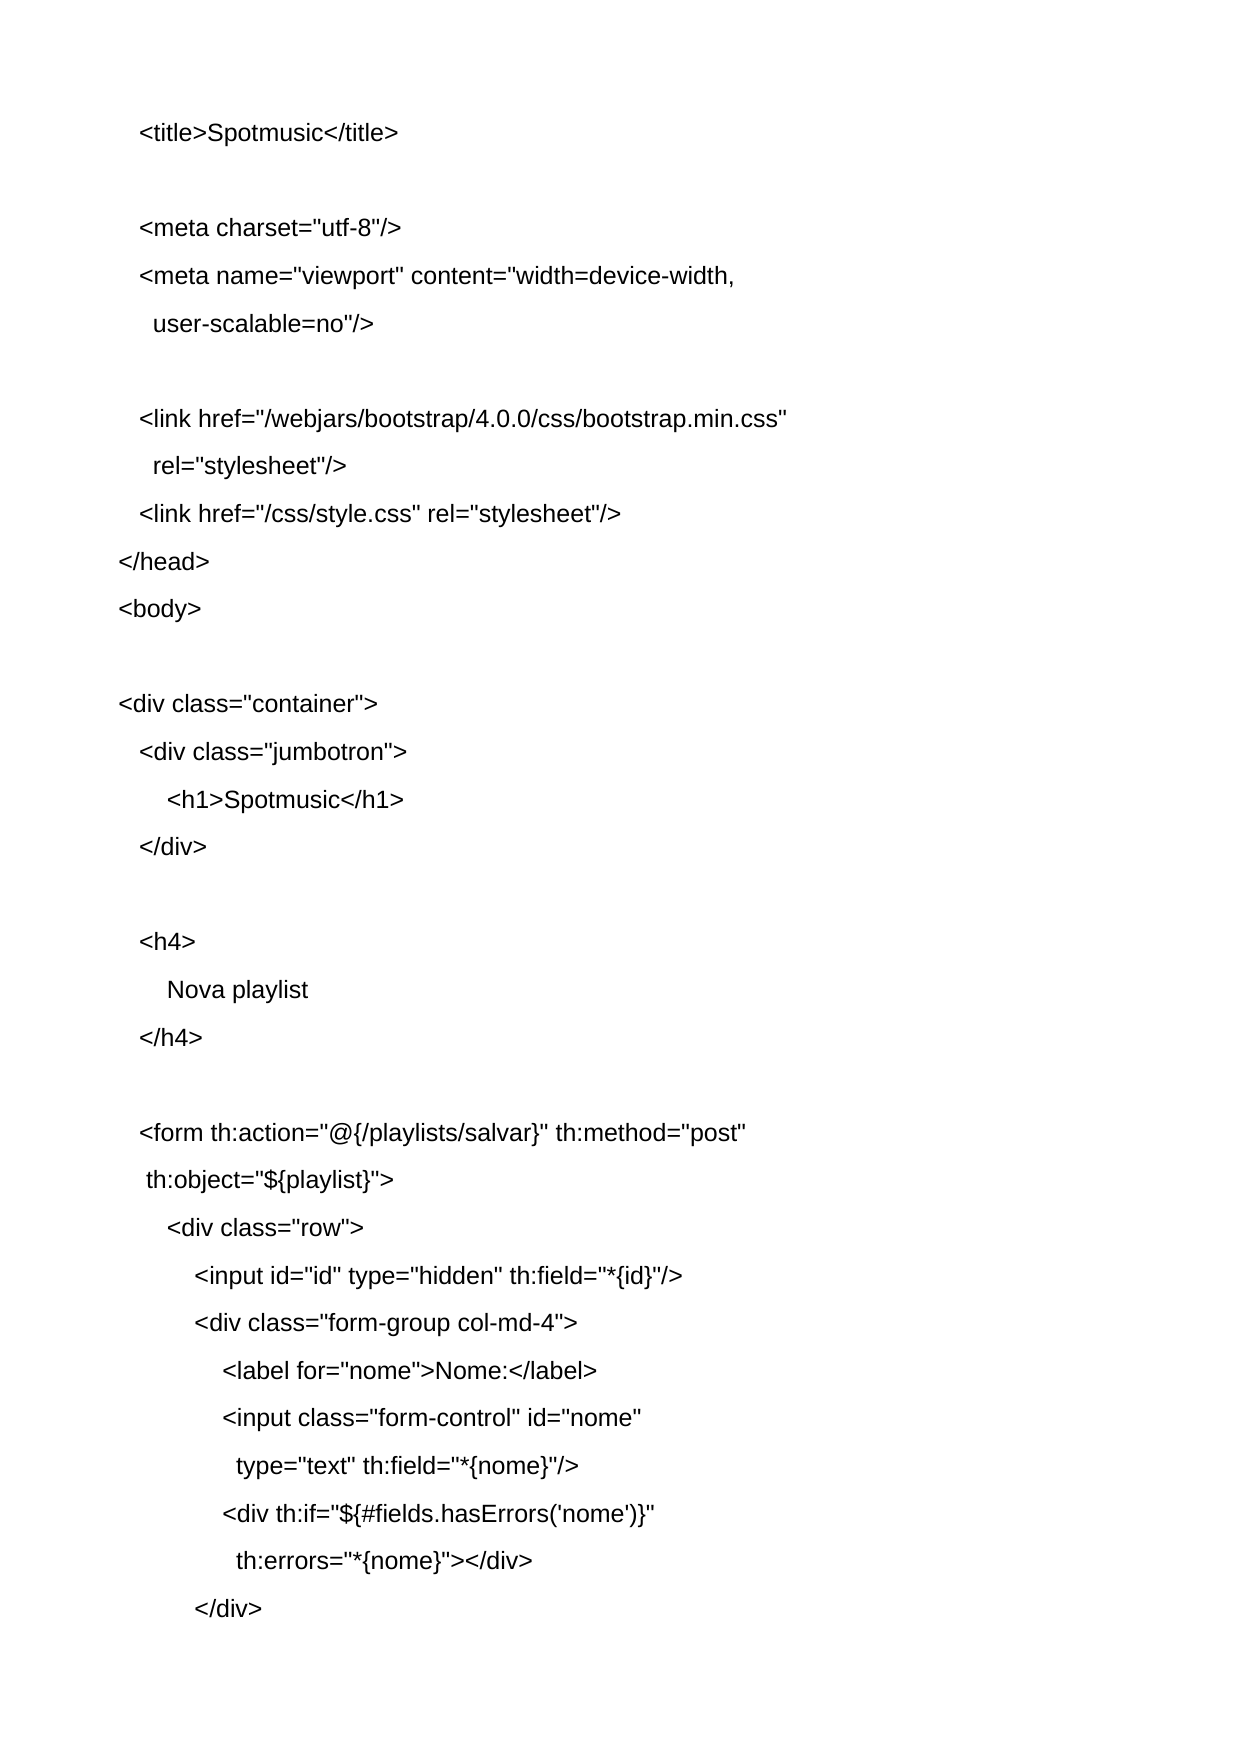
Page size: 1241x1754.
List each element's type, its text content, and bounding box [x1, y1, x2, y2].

text <link href="/css/style.css" rel="stylesheet"/> [118, 499, 1122, 528]
text </head> [118, 547, 1122, 575]
text rel="stylesheet"/> [118, 451, 1122, 480]
text </div> [118, 1594, 1122, 1623]
text <div class="container"> [118, 689, 1122, 718]
text type="text" th:field="*{nome}"/> [118, 1451, 1122, 1480]
text <title>Spotmusic</title> [118, 118, 1122, 147]
text </div> [118, 832, 1122, 861]
text th:object="${playlist}"> [118, 1165, 1122, 1194]
text <input class="form-control" id="nome" [118, 1403, 1122, 1432]
text <meta name="viewport" content="width=device-width, [118, 261, 1122, 290]
text <body> [118, 594, 1122, 623]
text <div class="jumbotron"> [118, 737, 1122, 766]
text th:errors="*{nome}"></div> [118, 1546, 1122, 1575]
text <form th:action="@{/playlists/salvar}" th:method="post" [118, 1118, 1122, 1147]
text <div th:if="${#fields.hasErrors('nome')}" [118, 1499, 1122, 1527]
text <label for="nome">Nome:</label> [118, 1356, 1122, 1384]
text </h4> [118, 1023, 1122, 1051]
text Nova playlist [118, 975, 1122, 1004]
text <link href="/webjars/bootstrap/4.0.0/css/bootstrap.min.css" [118, 404, 1122, 432]
text <h1>Spotmusic</h1> [118, 784, 1122, 813]
text <input id="id" type="hidden" th:field="*{id}"/> [118, 1261, 1122, 1289]
text <h4> [118, 927, 1122, 956]
text user-scalable=no"/> [118, 308, 1122, 337]
text <div class="row"> [118, 1213, 1122, 1242]
text <div class="form-group col-md-4"> [118, 1308, 1122, 1337]
text <meta charset="utf-8"/> [118, 213, 1122, 242]
